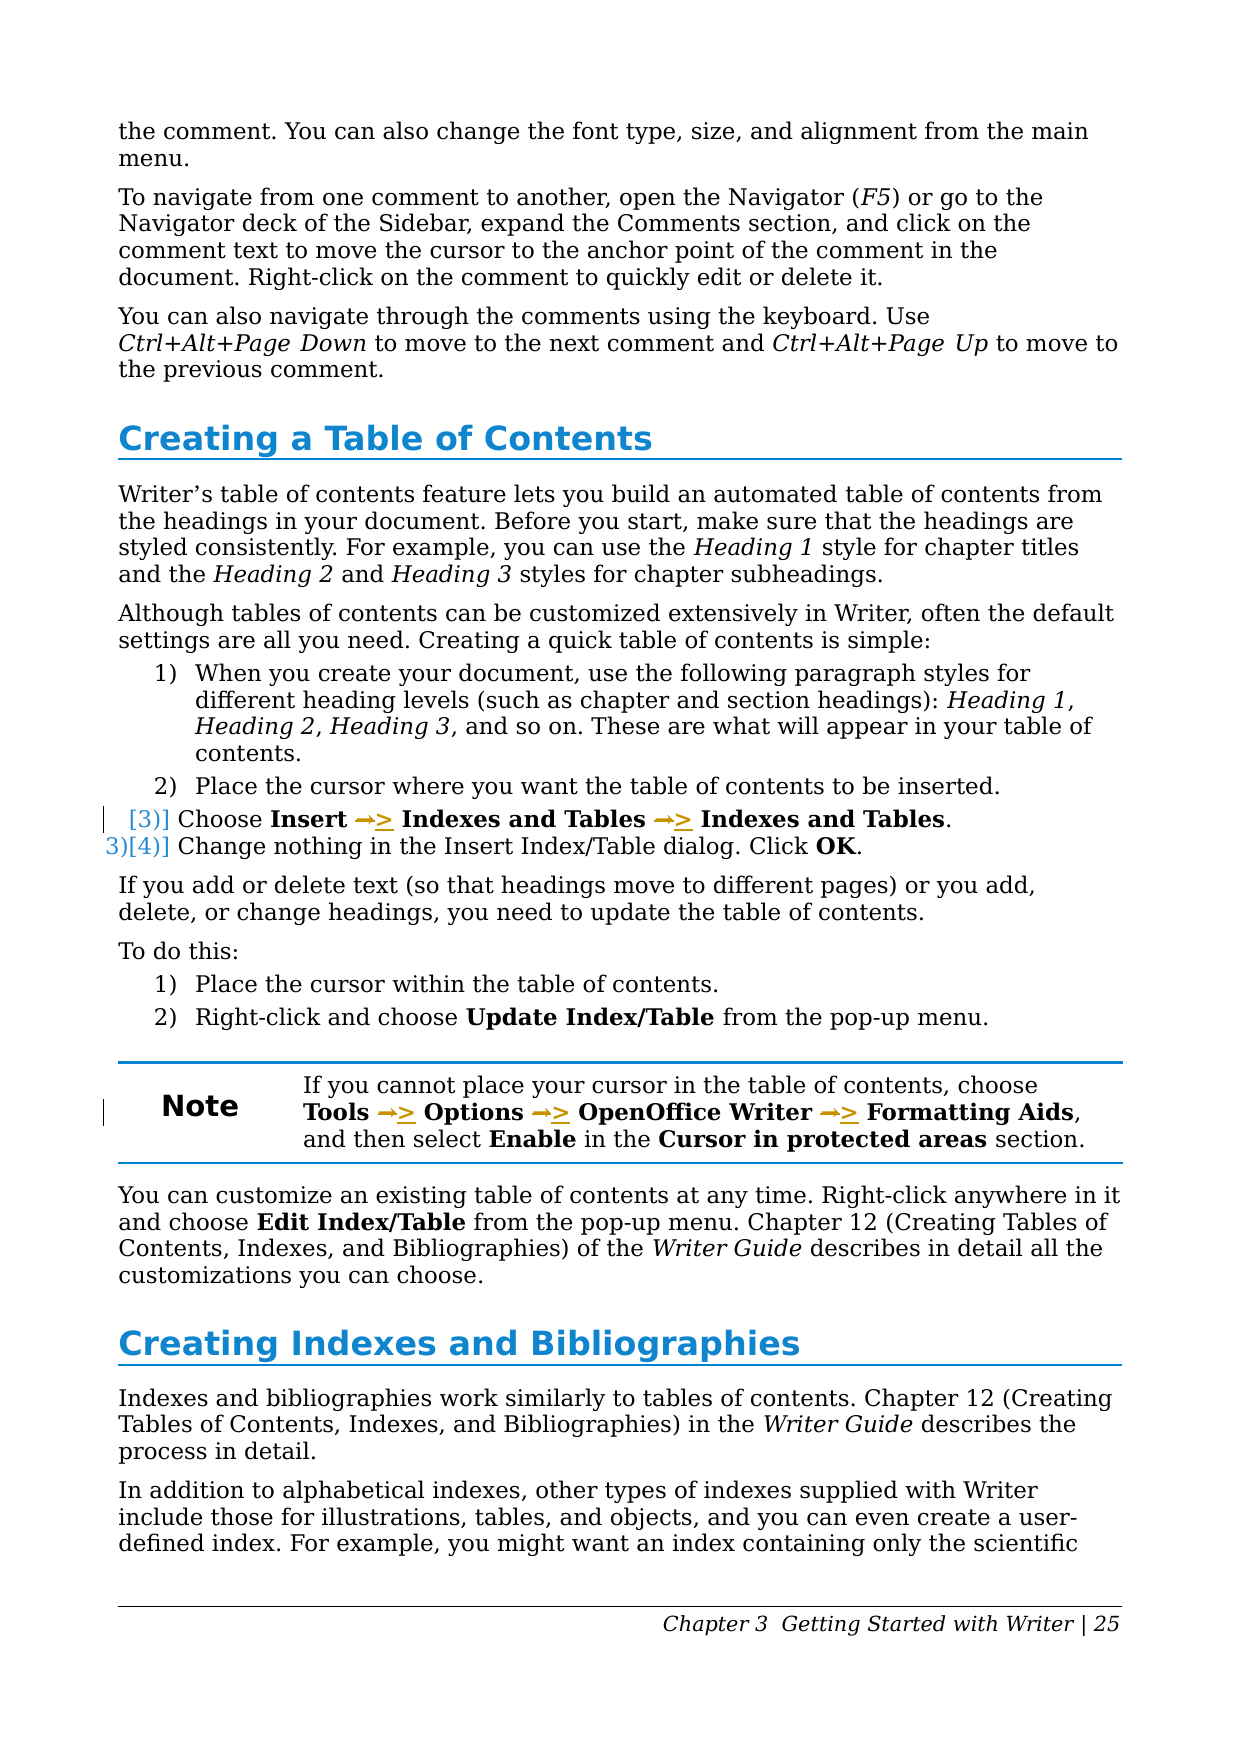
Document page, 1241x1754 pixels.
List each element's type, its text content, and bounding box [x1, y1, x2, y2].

text If you add or delete text (so that headings move to different pages) or you add, delete, or change headings, you need to update the table of contents. [118, 872, 1122, 926]
list Right-click and choose Update Index/Table from the pop-up menu. [177, 1004, 1122, 1031]
text You can also navigate through the comments using the keyboard. Use Ctrl+Alt+Page Down to move to the next comment and Ctrl+Alt+Page Up to move to the previous comment. [118, 303, 1122, 383]
table_header Note [118, 1064, 281, 1162]
text Writer’s table of contents feature lets you build an automated table of contents from the headings in your document. Before you start, make sure that the headings are styled consistently. For example, you can use the Heading 1 style for chapter titles and the Heading 2 and Heading 3 styles for chapter subheadings. [118, 479, 1122, 588]
list Place the cursor within the table of contents. [177, 971, 1122, 998]
table_header If you cannot place your cursor in the table of contents, choose Tools > Options > OpenOffice Writer > Formatting Aids, and then select Enable in the Cursor in protected areas section. [281, 1064, 1122, 1162]
list To do this: [118, 938, 1122, 965]
list When you create your document, use the following paragraph styles for different heading levels (such as chapter and section headings): Heading 1, Heading 2, Heading 3, and so on. These are what will appear in your table of contents. [177, 660, 1122, 767]
text In addition to alphabetical indexes, other types of indexes supplied with Writer include those for illustrations, tables, and objects, and you can even create a user-defined index. For example, you might want an index containing only the scientific [118, 1477, 1122, 1557]
list Place the cursor where you want the table of contents to be inserted. [177, 773, 1122, 800]
list Choose Insert > Indexes and Tables > Indexes and Tables. [177, 806, 1122, 833]
text Indexes and bibliographies work similarly to tables of contents. Chapter 12 (Creating Tables of Contents, Indexes, and Bibliographies) in the Writer Guide describes the process in detail. [118, 1385, 1122, 1465]
list Change nothing in the Insert Index/Table dialog. Click OK. [177, 833, 1122, 860]
list Although tables of contents can be customized extensively in Writer, often the default settings are all you need. Creating a quick table of contents is simple: [118, 600, 1122, 654]
text To navigate from one comment to another, open the Navigator (F5) or go to the Navigator deck of the Sidebar, expand the Comments section, and click on the comment text to move the cursor to the anchor point of the comment in the document. Right-click on the comment to quickly edit or delete it. [118, 184, 1122, 291]
subtitle Creating Indexes and Bibliographies [118, 1325, 1122, 1364]
subtitle Creating a Table of Contents [118, 419, 1122, 458]
text the comment. You can also change the font type, size, and alignment from the main menu. [118, 118, 1122, 171]
text You can customize an existing table of contents at any time. Right-click anywhere in it and choose Edit Index/Table from the pop-up menu. Chapter 12 (Creating Tables of Contents, Indexes, and Bibliographies) of the Writer Guide describes in detail all the customizations you can choose. [118, 1182, 1122, 1289]
